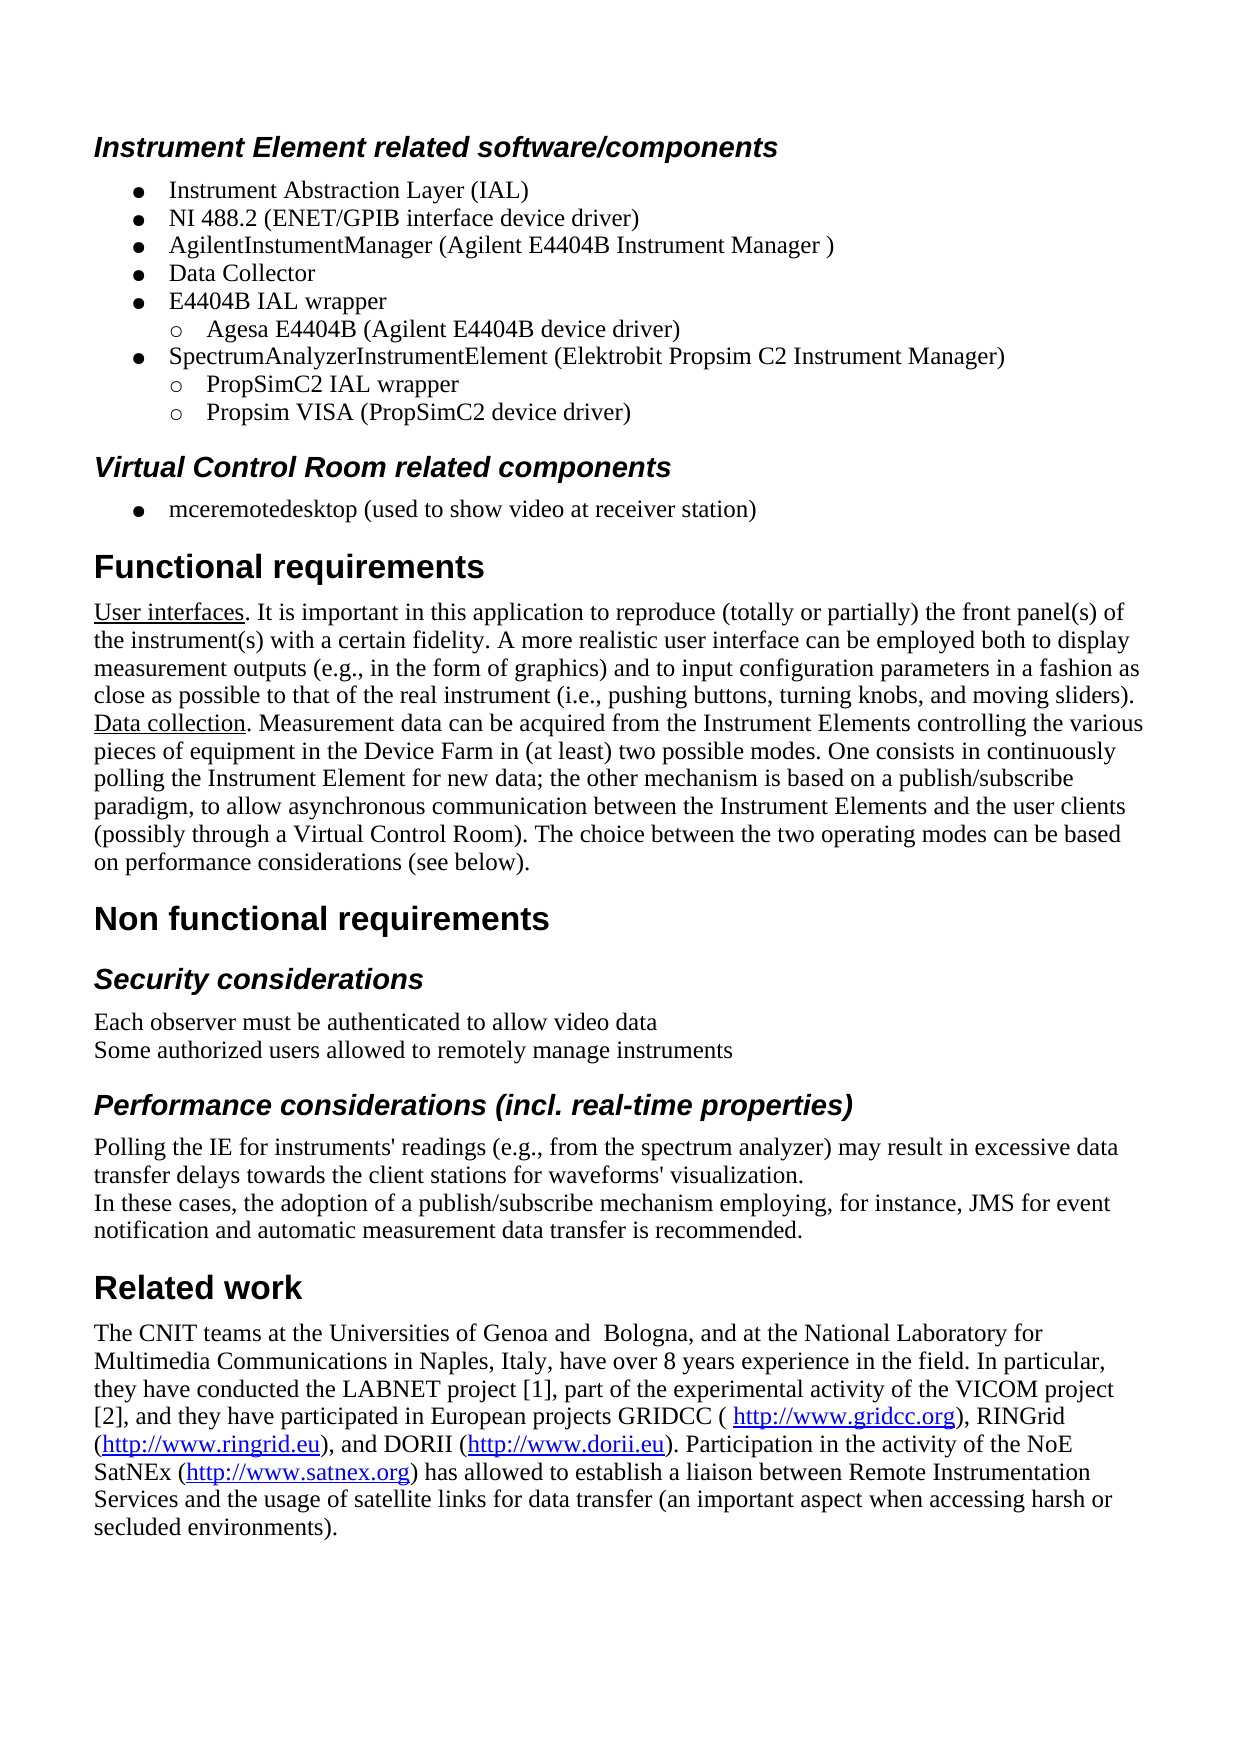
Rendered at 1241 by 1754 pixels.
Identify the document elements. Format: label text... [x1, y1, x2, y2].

subtitle Related work [94, 1269, 1144, 1307]
list Data Collector [131, 259, 1144, 287]
subtitle Security considerations [94, 963, 1144, 996]
text Each observer must be authenticated to allow video data [94, 1008, 1144, 1036]
list Instrument Abstraction Layer (IAL) [131, 176, 1144, 204]
subtitle Performance considerations (incl. real-time properties) [94, 1088, 1144, 1121]
list PropSimC2 IAL wrapper [169, 370, 1144, 398]
list AgilentInstumentManager (Agilent E4404B Instrument Manager ) [131, 232, 1144, 259]
text In these cases, the adoption of a publish/subscribe mechanism employing, for instance, JMS for event notification and automatic measurement data transfer is recommended. [94, 1189, 1144, 1244]
text Some authorized users allowed to remotely manage instruments [94, 1036, 1144, 1063]
text Data collection. Measurement data can be acquired from the Instrument Elements controlling the various pieces of equipment in the Device Farm in (at least) two possible modes. One consists in continuously polling the Instrument Element for new data; the other mechanism is based on a publish/subscribe paradigm, to allow asynchronous communication between the Instrument Elements and the user clients (possibly through a Virtual Control Room). The choice between the two operating modes can be based on performance considerations (see below). [94, 709, 1144, 875]
text User interfaces. It is important in this application to reproduce (totally or partially) the front panel(s) of the instrument(s) with a certain fidelity. A more realistic user interface can be employed both to display measurement outputs (e.g., in the form of graphics) and to input configuration parameters in a fashion as close as possible to that of the real instrument (i.e., pushing buttons, turning knobs, and moving sliders). [94, 598, 1144, 709]
list E4404B IAL wrapper [131, 287, 1144, 315]
list Propsim VISA (PropSimC2 device driver) [169, 398, 1144, 426]
text Polling the IE for instruments' readings (e.g., from the spectrum analyzer) may result in excessive data transfer delays towards the client stations for waveforms' visualization. [94, 1133, 1144, 1189]
subtitle Functional requirements [94, 548, 1144, 586]
list SpectrumAnalyzerInstrumentElement (Elektrobit Propsim C2 Instrument Manager) [131, 342, 1144, 370]
text The CNIT teams at the Universities of Genoa and Bologna, and at the National Laboratory for Multimedia Communications in Naples, Italy, have over 8 years experience in the field. In particular, they have conducted the LABNET project [1], part of the experimental activity of the VICOM project [2], and they have participated in European projects GRIDCC ( http://www.gridcc.org), RINGrid (http://www.ringrid.eu), and DORII (http://www.dorii.eu). Participation in the activity of the NoE SatNEx (http://www.satnex.org) has allowed to establish a liaison between Remote Instrumentation Services and the usage of satellite links for data transfer (an important aspect when accessing harsh or secluded environments). [94, 1319, 1144, 1541]
list mceremotedesktop (used to show video at receiver station) [131, 496, 1144, 523]
list NI 488.2 (ENET/GPIB interface device driver) [131, 204, 1144, 232]
subtitle Instrument Element related software/components [94, 131, 1144, 164]
list Agesa E4404B (Agilent E4404B device driver) [169, 315, 1144, 342]
subtitle Non functional requirements [94, 900, 1144, 938]
subtitle Virtual Control Room related components [94, 451, 1144, 483]
